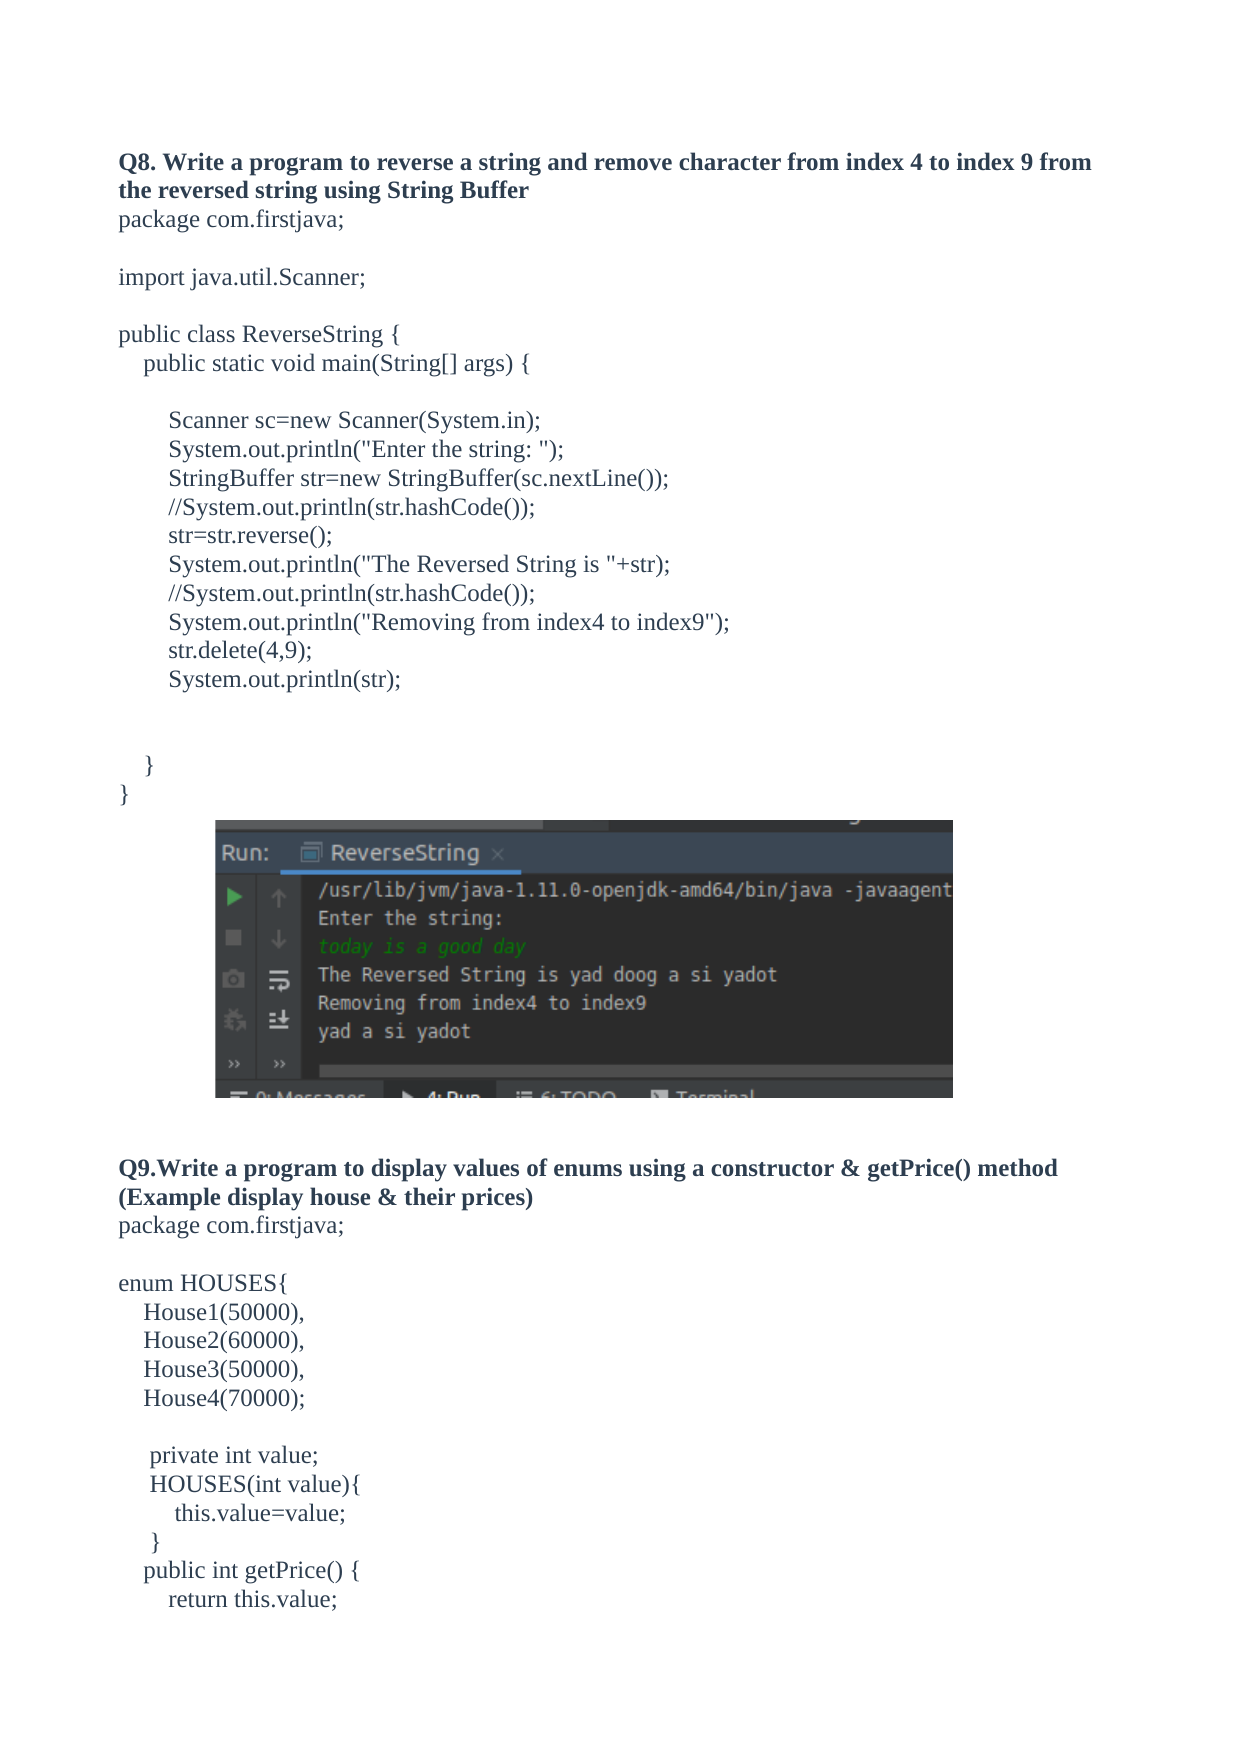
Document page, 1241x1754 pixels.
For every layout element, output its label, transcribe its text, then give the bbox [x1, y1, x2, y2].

text House4(70000); [118, 1383, 1122, 1412]
text //System.out.println(str.hashCode()); [118, 492, 1122, 521]
text package com.firstjava; [118, 204, 1122, 233]
text StringBuffer str=new StringBuffer(sc.nextLine()); [118, 463, 1122, 492]
text str.delete(4,9); [118, 636, 1122, 664]
text public class ReverseString { [118, 319, 1122, 348]
text House2(60000), [118, 1326, 1122, 1354]
text Q9.Write a program to display values of enums using a constructor & getPrice() method (Example display house & their prices) [118, 1153, 1122, 1211]
text package com.firstjava; [118, 1211, 1122, 1239]
text System.out.println("Removing from index4 to index9"); [118, 607, 1122, 636]
text private int value; [118, 1441, 1122, 1469]
text House1(50000), [118, 1297, 1122, 1326]
text House3(50000), [118, 1354, 1122, 1383]
text } [118, 779, 1122, 808]
text enum HOUSES{ [118, 1268, 1122, 1297]
text return this.value; [118, 1584, 1122, 1613]
picture [215, 820, 953, 1098]
text System.out.println(str); [118, 664, 1122, 693]
text System.out.println("The Reversed String is "+str); [118, 549, 1122, 578]
text } [118, 1527, 1122, 1556]
text public int getPrice() { [118, 1556, 1122, 1584]
text HOUSES(int value){ [118, 1469, 1122, 1498]
text this.value=value; [118, 1498, 1122, 1527]
text //System.out.println(str.hashCode()); [118, 578, 1122, 607]
text } [118, 751, 1122, 779]
text import java.util.Scanner; [118, 262, 1122, 291]
text Scanner sc=new Scanner(System.in); [118, 406, 1122, 434]
text public static void main(String[] args) { [118, 348, 1122, 377]
text str=str.reverse(); [118, 521, 1122, 549]
text Q8. Write a program to reverse a string and remove character from index 4 to index 9 from the reversed string using String Buffer [118, 147, 1122, 204]
text System.out.println("Enter the string: "); [118, 434, 1122, 463]
